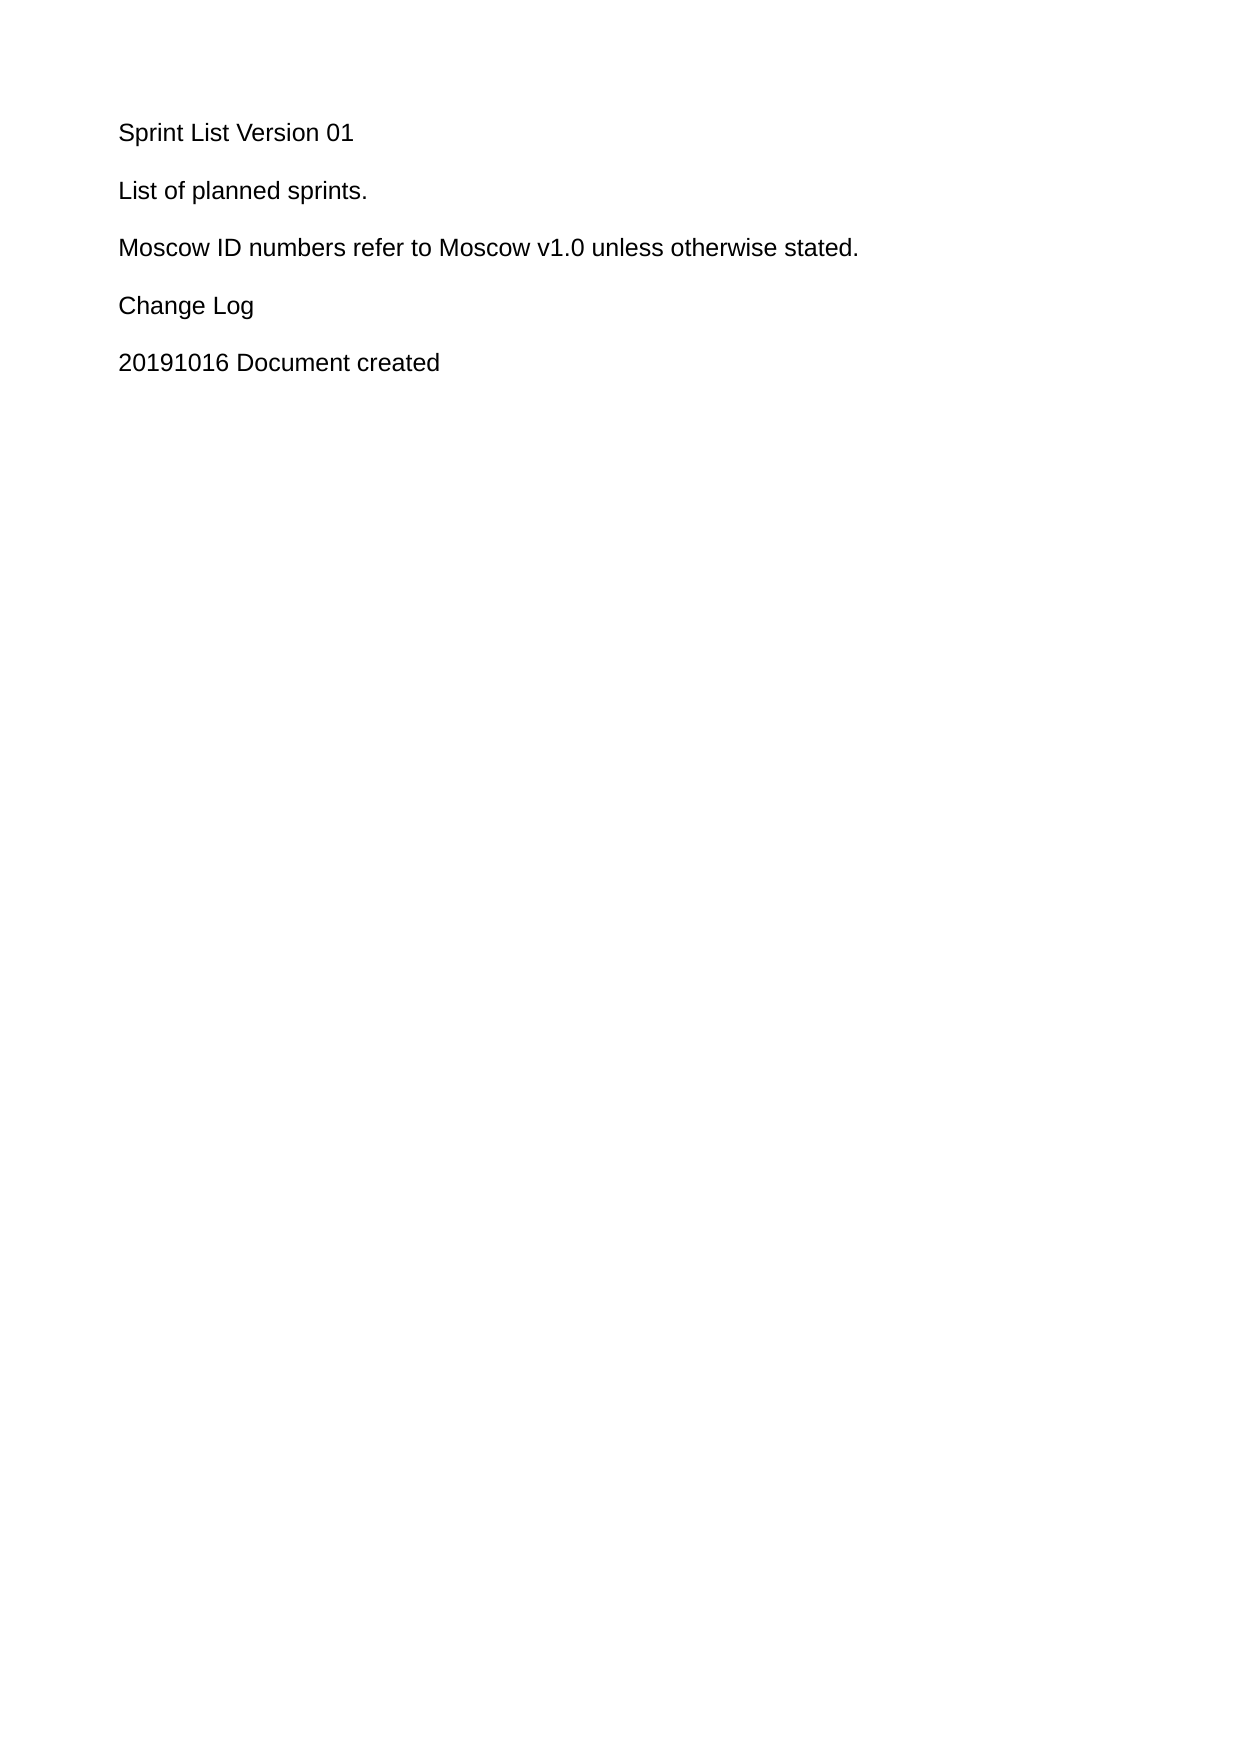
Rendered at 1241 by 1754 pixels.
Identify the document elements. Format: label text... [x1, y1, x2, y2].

text Sprint List Version 01 [118, 118, 1122, 147]
text Change Log [118, 291, 1122, 319]
text Moscow ID numbers refer to Moscow v1.0 unless otherwise stated. [118, 233, 1122, 262]
text List of planned sprints. [118, 176, 1122, 204]
text 20191016 Document created [118, 348, 1122, 377]
